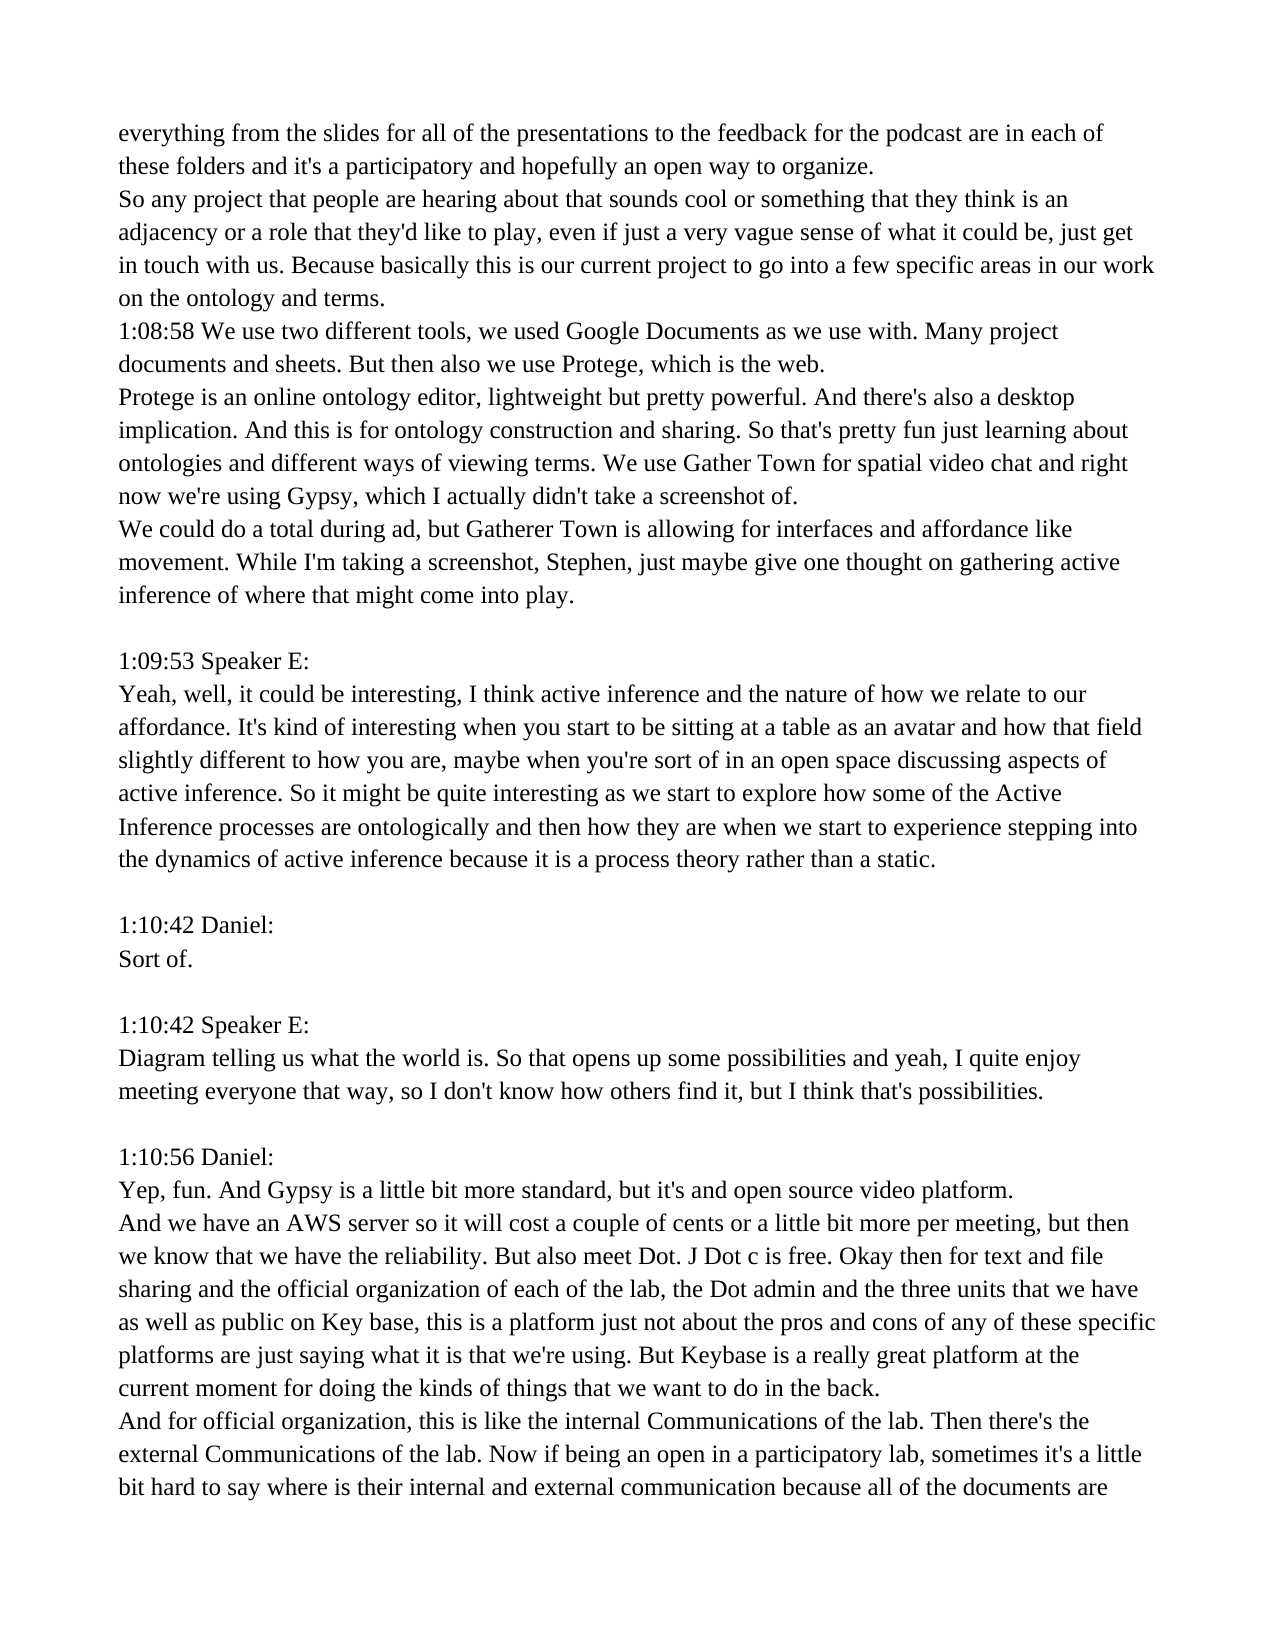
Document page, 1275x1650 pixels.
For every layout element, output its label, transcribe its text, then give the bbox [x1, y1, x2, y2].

text So any project that people are hearing about that sounds cool or something that they think is an adjacency or a role that they'd like to play, even if just a very vague sense of what it could be, just get in touch with us. Because basically this is our current project to go into a few specific areas in our work on the ontology and terms. [118, 184, 1157, 312]
text 1:10:42 Speaker E: [118, 1010, 1157, 1038]
text And we have an AWS server so it will cost a couple of cents or a little bit more per meeting, but then we know that we have the reliability. But also meet Dot. J Dot c is free. Okay then for text and file sharing and the official organization of each of the lab, the Dot admin and the three units that we have as well as public on Key base, this is a platform just not about the pros and cons of any of these specific platforms are just saying what it is that we're using. But Keybase is a really great platform at the current moment for doing the kinds of things that we want to do in the back. [118, 1208, 1157, 1402]
text 1:08:58 We use two different tools, we used Google Documents as we use with. Many project documents and sheets. But then also we use Protege, which is the web. [118, 316, 1157, 378]
text We could do a total during ad, but Gatherer Town is allowing for interfaces and affordance like movement. While I'm taking a screenshot, Stephen, just maybe give one thought on gathering active inference of where that might come into play. [118, 514, 1157, 609]
text And for official organization, this is like the internal Communications of the lab. Then there's the external Communications of the lab. Now if being an open in a participatory lab, sometimes it's a little bit hard to say where is their internal and external communication because all of the documents are [118, 1406, 1157, 1501]
text 1:09:53 Speaker E: [118, 646, 1157, 675]
text Sort of. [118, 944, 1157, 972]
text Protege is an online ontology editor, lightweight but pretty powerful. And there's also a desktop implication. And this is for ontology construction and sharing. So that's pretty fun just learning about ontologies and different ways of viewing terms. We use Gather Town for spatial video chat and right now we're using Gypsy, which I actually didn't take a screenshot of. [118, 382, 1157, 510]
text everything from the slides for all of the presentations to the feedback for the podcast are in each of these folders and it's a participatory and hopefully an open way to organize. [118, 118, 1157, 180]
text Yep, fun. And Gypsy is a little bit more standard, but it's and open source video platform. [118, 1175, 1157, 1203]
text 1:10:56 Daniel: [118, 1142, 1157, 1171]
text Yeah, well, it could be interesting, I think active inference and the nature of how we relate to our affordance. It's kind of interesting when you start to be sitting at a table as an avatar and how that field slightly different to how you are, maybe when you're sort of in an open space discussing aspects of active inference. So it might be quite interesting as we start to explore how some of the Active Inference processes are ontologically and then how they are when we start to experience stepping into the dynamics of active inference because it is a process theory rather than a static. [118, 679, 1157, 873]
text Diagram telling us what the world is. So that opens up some possibilities and yeah, I quite enjoy meeting everyone that way, so I don't know how others find it, but I think that's possibilities. [118, 1043, 1157, 1104]
text 1:10:42 Daniel: [118, 911, 1157, 939]
